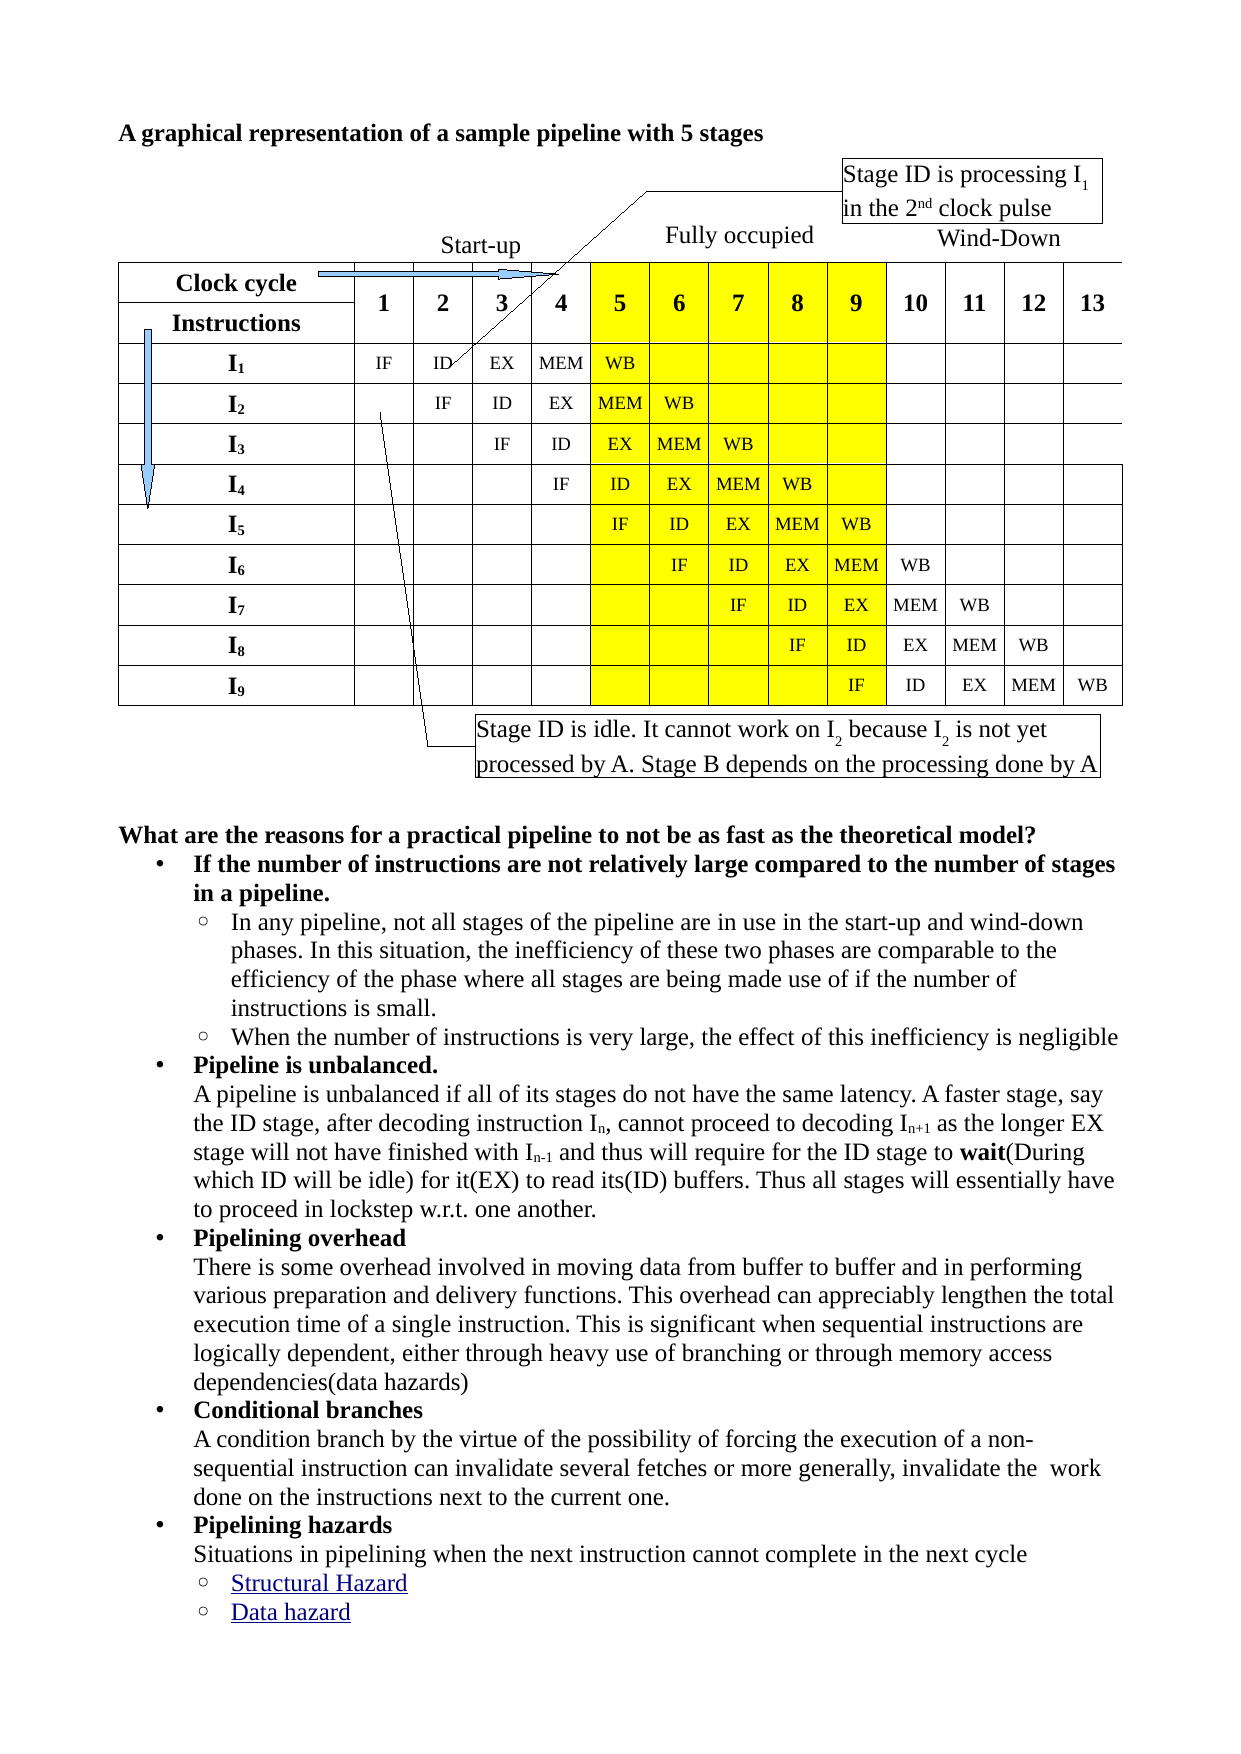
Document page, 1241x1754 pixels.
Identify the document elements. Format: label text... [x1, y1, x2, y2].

table_cell MEM [887, 585, 945, 625]
table_cell [591, 545, 649, 584]
list A condition branch by the virtue of the possibility of forcing the execution of a non-sequential instruction can invalidate several fetches or more generally, invalidate the work done on the instructions next to the current one. [156, 1424, 1122, 1510]
table_cell [473, 545, 531, 584]
table_header 12 [1005, 263, 1063, 342]
table_header [414, 263, 472, 271]
table_header 7 [709, 263, 768, 342]
table_header 5 [591, 263, 649, 342]
table_cell Instructions [119, 303, 354, 342]
table_cell [946, 505, 1004, 544]
table_cell ID [532, 424, 590, 463]
table_cell IF [473, 424, 531, 463]
table_cell EX [650, 465, 708, 504]
table_cell WB [887, 545, 945, 584]
table_cell I8 [119, 626, 354, 665]
table_cell [1005, 424, 1063, 463]
table_cell I7 [119, 585, 354, 625]
table_cell [650, 344, 708, 383]
table_cell [887, 424, 945, 463]
list Conditional branches [156, 1395, 1122, 1424]
table_cell MEM [591, 384, 649, 423]
table_cell [828, 384, 886, 423]
table_cell [119, 384, 144, 423]
table_cell [769, 424, 827, 463]
table_cell [1005, 545, 1063, 584]
table_cell IF [828, 666, 886, 705]
table_cell [709, 626, 768, 665]
table_cell IF [650, 545, 708, 584]
table_cell [1005, 344, 1063, 383]
list A pipeline is unbalanced if all of its stages do not have the same latency. A faster stage, say the ID stage, after decoding instruction In, cannot proceed to decoding In+1 as the longer EX stage will not have finished with In-1 and thus will require for the ID stage to wait(During which ID will be idle) for it(EX) to read its(ID) buffers. Thus all stages will essentially have to proceed in lockstep w.r.t. one another. [156, 1079, 1122, 1223]
table_cell I9 [119, 666, 354, 705]
table_cell IF [532, 465, 590, 504]
table_cell I1 [152, 344, 354, 383]
table_cell [1064, 344, 1122, 383]
text What are the reasons for a practical pipeline to not be as fast as the theoretical model? [118, 820, 1122, 849]
table_cell WB [769, 465, 827, 504]
table_cell I3 [152, 424, 354, 463]
table_cell [1005, 585, 1063, 625]
table_cell EX [887, 626, 945, 665]
table_cell [709, 344, 768, 383]
table_cell EX [709, 505, 768, 544]
table_cell [355, 666, 413, 705]
table_cell [769, 344, 827, 383]
table_cell [828, 465, 886, 504]
table_cell [414, 424, 472, 463]
table_cell [709, 384, 768, 423]
table_cell [887, 344, 945, 383]
table_header 8 [769, 263, 827, 342]
table_cell [355, 465, 413, 504]
table_cell [532, 626, 590, 665]
table_cell [473, 585, 531, 625]
table_cell IF [591, 505, 649, 544]
table_cell WB [650, 384, 708, 423]
table_cell [355, 545, 413, 584]
table_cell [119, 465, 146, 504]
table_cell [1064, 465, 1122, 504]
list Pipeline is unbalanced. [156, 1050, 1122, 1079]
table_cell [1064, 384, 1122, 423]
list Structural Hazard [193, 1568, 1122, 1597]
table_header 9 [828, 263, 886, 342]
table_cell IF [414, 384, 472, 423]
table_cell [709, 666, 768, 705]
table_cell [1064, 424, 1122, 463]
table_cell [946, 424, 1004, 463]
table_cell EX [473, 344, 531, 383]
table_cell MEM [1005, 666, 1063, 705]
table_cell [473, 505, 531, 544]
table_cell [414, 505, 472, 544]
table_cell [946, 344, 1004, 383]
table_header 2 [414, 277, 472, 342]
table_header 1 [355, 277, 413, 342]
list There is some overhead involved in moving data from buffer to buffer and in performing various preparation and delivery functions. This overhead can appreciably lengthen the total execution time of a single instruction. This is significant when sequential instructions are logically dependent, either through heavy use of branching or through memory access dependencies(data hazards) [156, 1252, 1122, 1395]
table_header 10 [887, 263, 945, 342]
text A graphical representation of a sample pipeline with 5 stages [118, 118, 1122, 147]
table_cell I5 [119, 505, 354, 544]
table_cell [591, 666, 649, 705]
list Pipelining overhead [156, 1223, 1122, 1252]
table_cell [532, 585, 590, 625]
list When the number of instructions is very large, the effect of this inefficiency is negligible [193, 1022, 1122, 1050]
table_cell [828, 424, 886, 463]
table_cell [887, 384, 945, 423]
table_cell MEM [769, 505, 827, 544]
table_cell [946, 465, 1004, 504]
table_cell WB [1005, 626, 1063, 665]
table_cell [355, 505, 413, 544]
table_cell [591, 626, 649, 665]
table_cell EX [591, 424, 649, 463]
table_cell MEM [946, 626, 1004, 665]
list Data hazard [193, 1597, 1122, 1625]
table_cell EX [769, 545, 827, 584]
table_cell [1005, 384, 1063, 423]
table_cell [887, 465, 945, 504]
list Pipelining hazards [156, 1510, 1122, 1539]
table_cell [414, 545, 472, 584]
table_cell IF [769, 626, 827, 665]
table_cell [650, 585, 708, 625]
table_cell ID [709, 545, 768, 584]
table_cell MEM [709, 465, 768, 504]
table_cell WB [828, 505, 886, 544]
table_cell [1064, 505, 1122, 544]
table_header 4 [532, 263, 590, 342]
table_cell ID [414, 344, 472, 383]
table_cell IF [709, 585, 768, 625]
table_cell EX [946, 666, 1004, 705]
table_cell ID [828, 626, 886, 665]
table_cell [1005, 505, 1063, 544]
table_cell [473, 465, 531, 504]
table_cell WB [946, 585, 1004, 625]
table_cell [828, 344, 886, 383]
table_cell ID [473, 384, 531, 423]
table_cell I6 [119, 545, 354, 584]
table_cell [355, 626, 413, 665]
table_cell EX [828, 585, 886, 625]
table_cell [119, 344, 144, 383]
table_cell ID [769, 585, 827, 625]
table_cell [769, 384, 827, 423]
table_cell [414, 626, 472, 665]
table_cell [1005, 465, 1063, 504]
table_cell [532, 505, 590, 544]
list Situations in pipelining when the next instruction cannot complete in the next cycle [156, 1539, 1122, 1568]
table_cell [946, 545, 1004, 584]
table_header Clock cycle [119, 263, 354, 302]
table_cell WB [709, 424, 768, 463]
table_cell [946, 384, 1004, 423]
table_cell WB [1064, 666, 1122, 705]
table_cell [887, 505, 945, 544]
table_cell [1064, 626, 1122, 665]
table_header 11 [946, 263, 1004, 342]
table_header 6 [650, 263, 708, 342]
table_cell [769, 666, 827, 705]
table_cell [414, 666, 472, 705]
list If the number of instructions are not relatively large compared to the number of stages in a pipeline. [156, 849, 1122, 907]
table_cell ID [887, 666, 945, 705]
table_cell I2 [152, 384, 354, 423]
table_cell [355, 384, 413, 423]
table_header 13 [1064, 263, 1122, 342]
table_cell [473, 666, 531, 705]
table_cell [473, 626, 531, 665]
table_cell EX [532, 384, 590, 423]
table_header [473, 263, 531, 271]
table_cell [650, 666, 708, 705]
table_cell [1064, 585, 1122, 625]
table_header [355, 263, 413, 271]
table_cell MEM [650, 424, 708, 463]
table_cell [119, 424, 144, 463]
table_cell [414, 465, 472, 504]
table_cell ID [591, 465, 649, 504]
table_cell [355, 585, 413, 625]
table_cell [532, 545, 590, 584]
table_cell [355, 424, 413, 463]
table_cell ID [650, 505, 708, 544]
table_cell MEM [828, 545, 886, 584]
table_cell MEM [532, 344, 590, 383]
table_cell [591, 585, 649, 625]
table_cell WB [591, 344, 649, 383]
table_cell I4 [149, 465, 354, 504]
table_cell IF [355, 344, 413, 383]
list In any pipeline, not all stages of the pipeline are in use in the start-up and wind-down phases. In this situation, the inefficiency of these two phases are comparable to the efficiency of the phase where all stages are being made use of if the number of instructions is small. [193, 907, 1122, 1022]
table_cell [650, 626, 708, 665]
table_cell [532, 666, 590, 705]
table_cell [414, 585, 472, 625]
table_header 3 [473, 277, 531, 342]
table_cell [1064, 545, 1122, 584]
